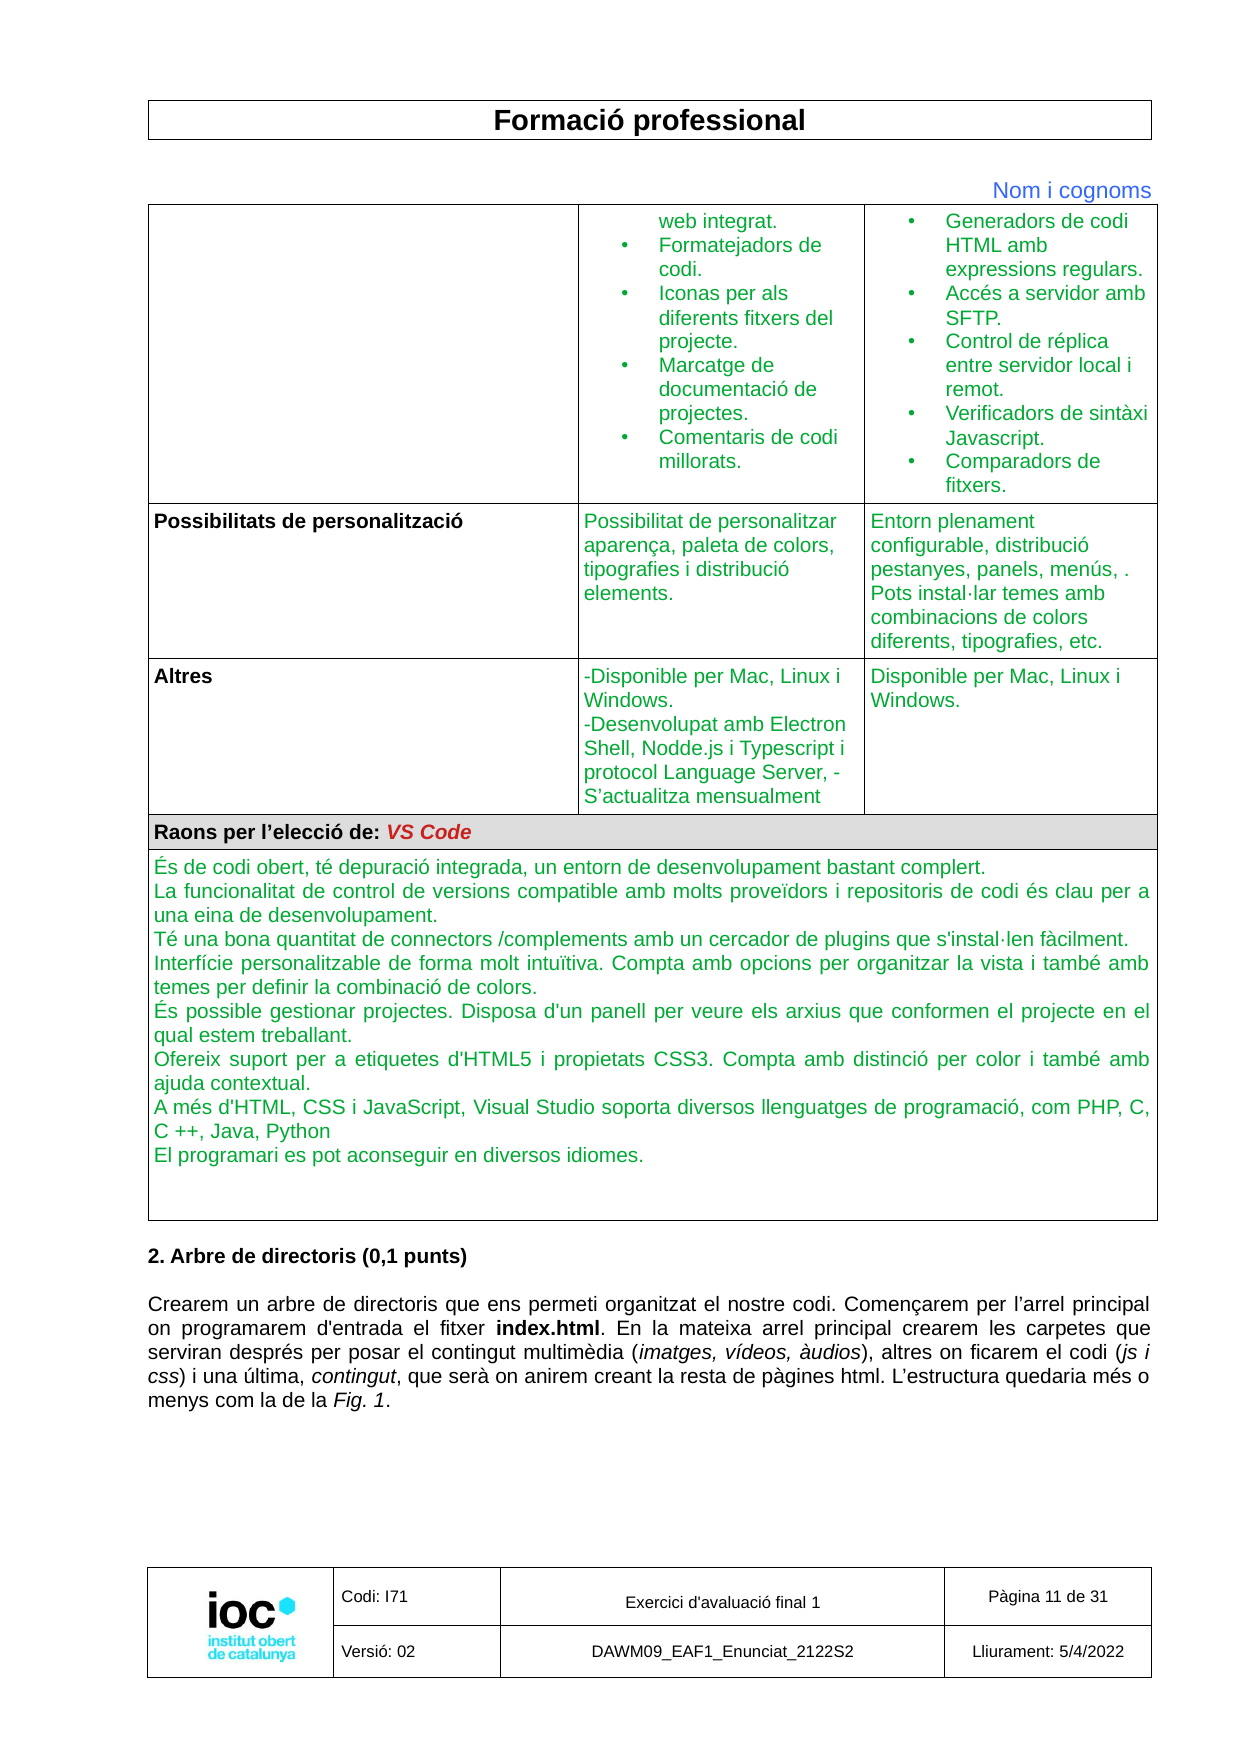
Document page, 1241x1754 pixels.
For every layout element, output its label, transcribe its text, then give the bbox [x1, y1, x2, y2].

table_cell Té moltes extensions que amplien les funcionalitats, per exemple: Connexió amb GIT. Depuració de codi en línia amb servidor web integrat. Formatejadors de codi. Iconas per als diferents fitxers del projecte. Marcatge de documentació de projectes. Comentaris de codi millorats. [579, 205, 864, 503]
picture [195, 1577, 309, 1673]
table_cell -Disponible per Mac, Linux i Windows. -Desenvolupat amb Electron Shell, Nodde.js i Typescript i protocol Language Server, -S’actualitza mensualment [579, 659, 864, 814]
table_cell És de codi obert, té depuració integrada, un entorn de desenvolupament bastant complert. La funcionalitat de control de versions compatible amb molts proveïdors i repositoris de codi és clau per a una eina de desenvolupament. Té una bona quantitat de connectors /complements amb un cercador de plugins que s'instal·len fàcilment. Interfície personalitzable de forma molt intuïtiva. Compta amb opcions per organitzar la vista i també amb temes per definir la combinació de colors. És possible gestionar projectes. Disposa d'un panell per veure els arxius que conformen el projecte en el qual estem treballant. Ofereix suport per a etiquetes d'HTML5 i propietats CSS3. Compta amb distinció per color i també amb ajuda contextual. A més d'HTML, CSS i JavaScript, Visual Studio soporta diversos llenguatges de programació, com PHP, C, C ++, Java, Python El programari es pot aconseguir en diversos idiomes. [149, 850, 1157, 1220]
table_cell Altres [149, 659, 578, 814]
text Crearem un arbre de directoris que ens permeti organitzat el nostre codi. Començarem per l’arrel principal on programarem d'entrada el fitxer index.html. En la mateixa arrel principal crearem les carpetes que serviran després per posar el contingut multimèdia (imatges, vídeos, àudios), altres on ficarem el codi (js i css) i una última, contingut, que serà on anirem creant la resta de pàgines html. L’estructura quedaria més o menys com la de la Fig. 1. [148, 1292, 1151, 1412]
table_cell Disponible per Mac, Linux i Windows. [865, 659, 1157, 814]
table_cell Els packages de sublime proporcionen ajudes al programadAor, com: Formatejat del codi (alineació, indentacions,...). Generadors de codi HTML amb expressions regulars. Accés a servidor amb SFTP. Control de réplica entre servidor local i remot. Verificadors de sintàxi Javascript. Comparadors de fitxers. [865, 205, 1157, 503]
table_cell Possibilitats de personalització [149, 504, 578, 658]
table_cell [149, 205, 578, 503]
text 2. Arbre de directoris (0,1 punts) [148, 1244, 1151, 1268]
table_cell Raons per l’elecció de: VS Code [149, 815, 1157, 849]
table_cell Possibilitat de personalitzar aparença, paleta de colors, tipografies i distribució elements. [579, 504, 864, 658]
table_cell Entorn plenament configurable, distribució pestanyes, panels, menús, . Pots instal·lar temes amb combinacions de colors diferents, tipografies, etc. [865, 504, 1157, 658]
